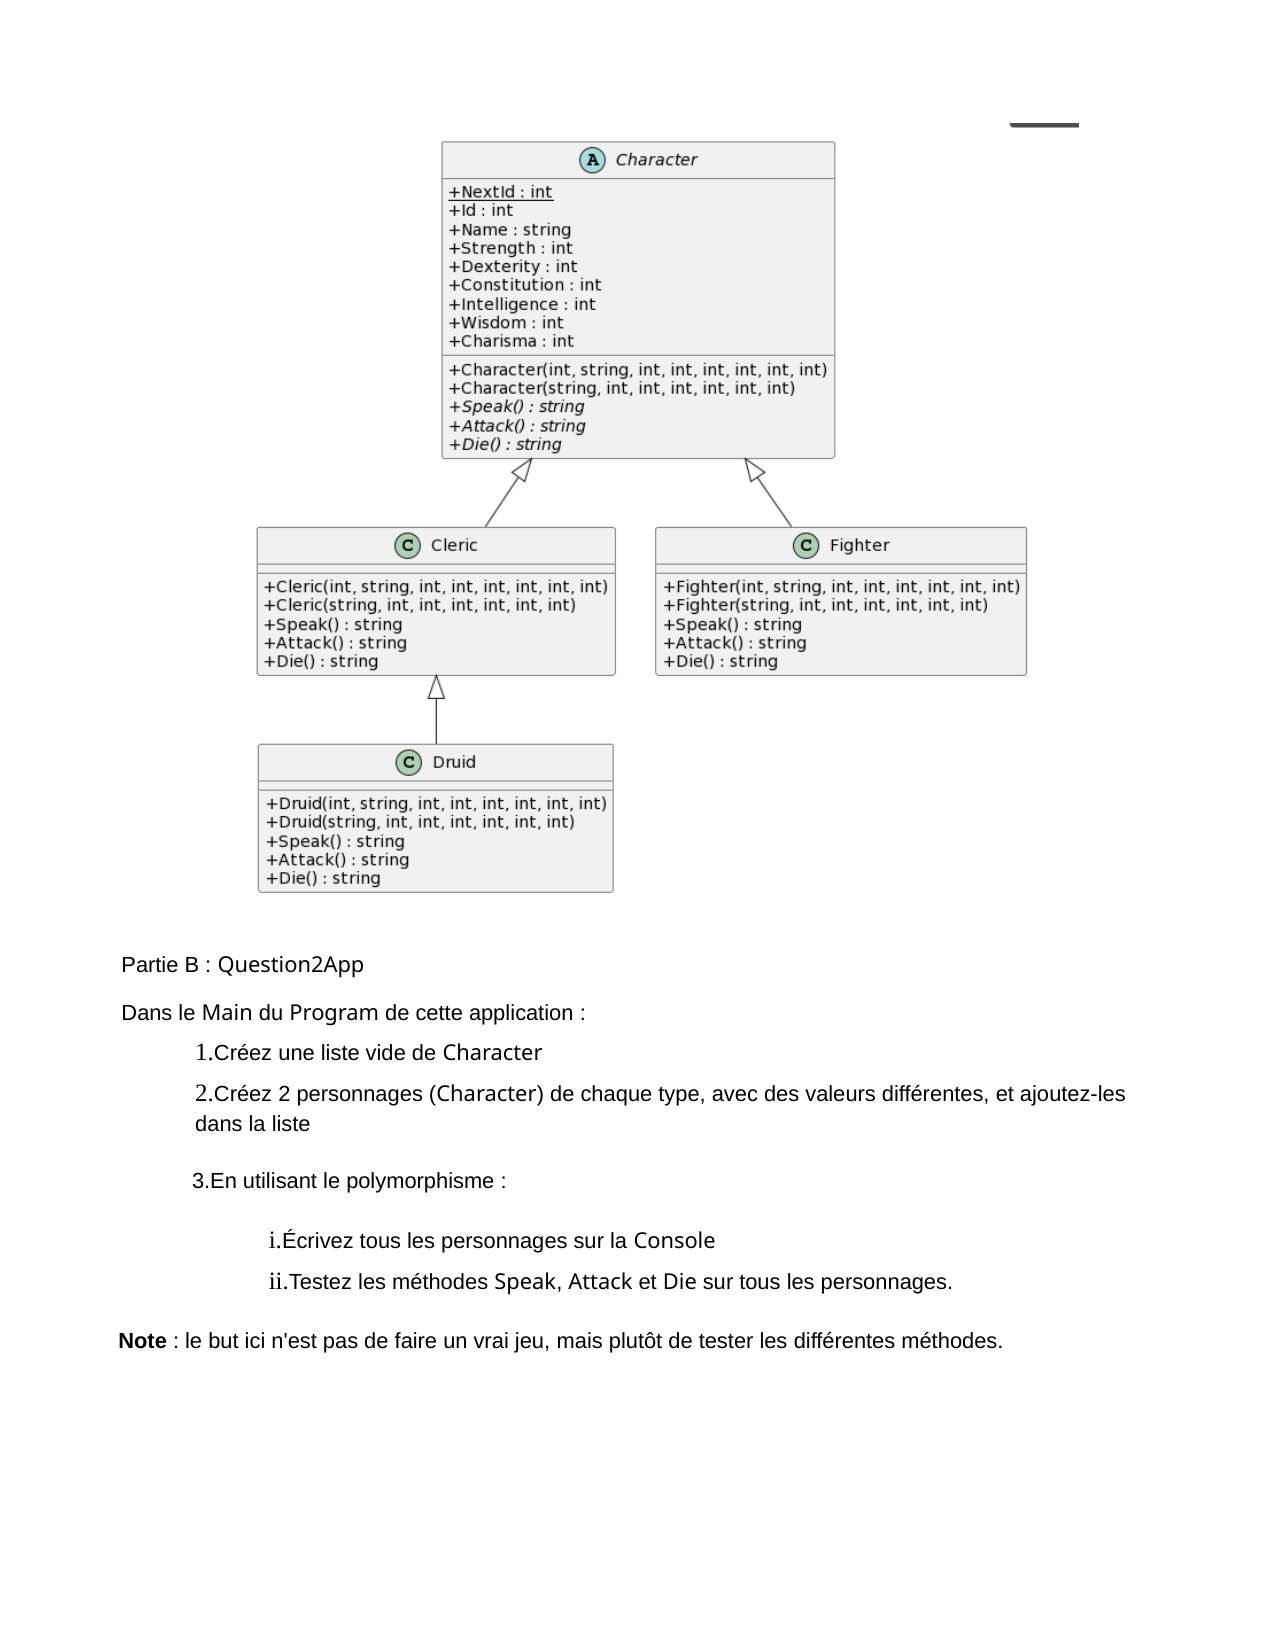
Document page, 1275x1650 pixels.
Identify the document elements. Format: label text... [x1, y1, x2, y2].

text Dans le Main du Program de cette application : [121, 997, 1154, 1027]
list Écrivez tous les personnages sur la Console [121, 1225, 1154, 1255]
list Créez une liste vide de Character [121, 1037, 1154, 1067]
picture [112, 123, 1079, 901]
list Créez 2 personnages (Character) de chaque type, avec des valeurs différentes, et ajoutez-les dans la liste [121, 1078, 1154, 1136]
text Note : le but ici n'est pas de faire un vrai jeu, mais plutôt de tester les différentes méthodes. [118, 1328, 1157, 1353]
subtitle Partie B : Question2App [121, 949, 1154, 979]
list En utilisant le polymorphisme : [118, 1168, 1157, 1193]
list Testez les méthodes Speak, Attack et Die sur tous les personnages. [121, 1266, 1154, 1296]
